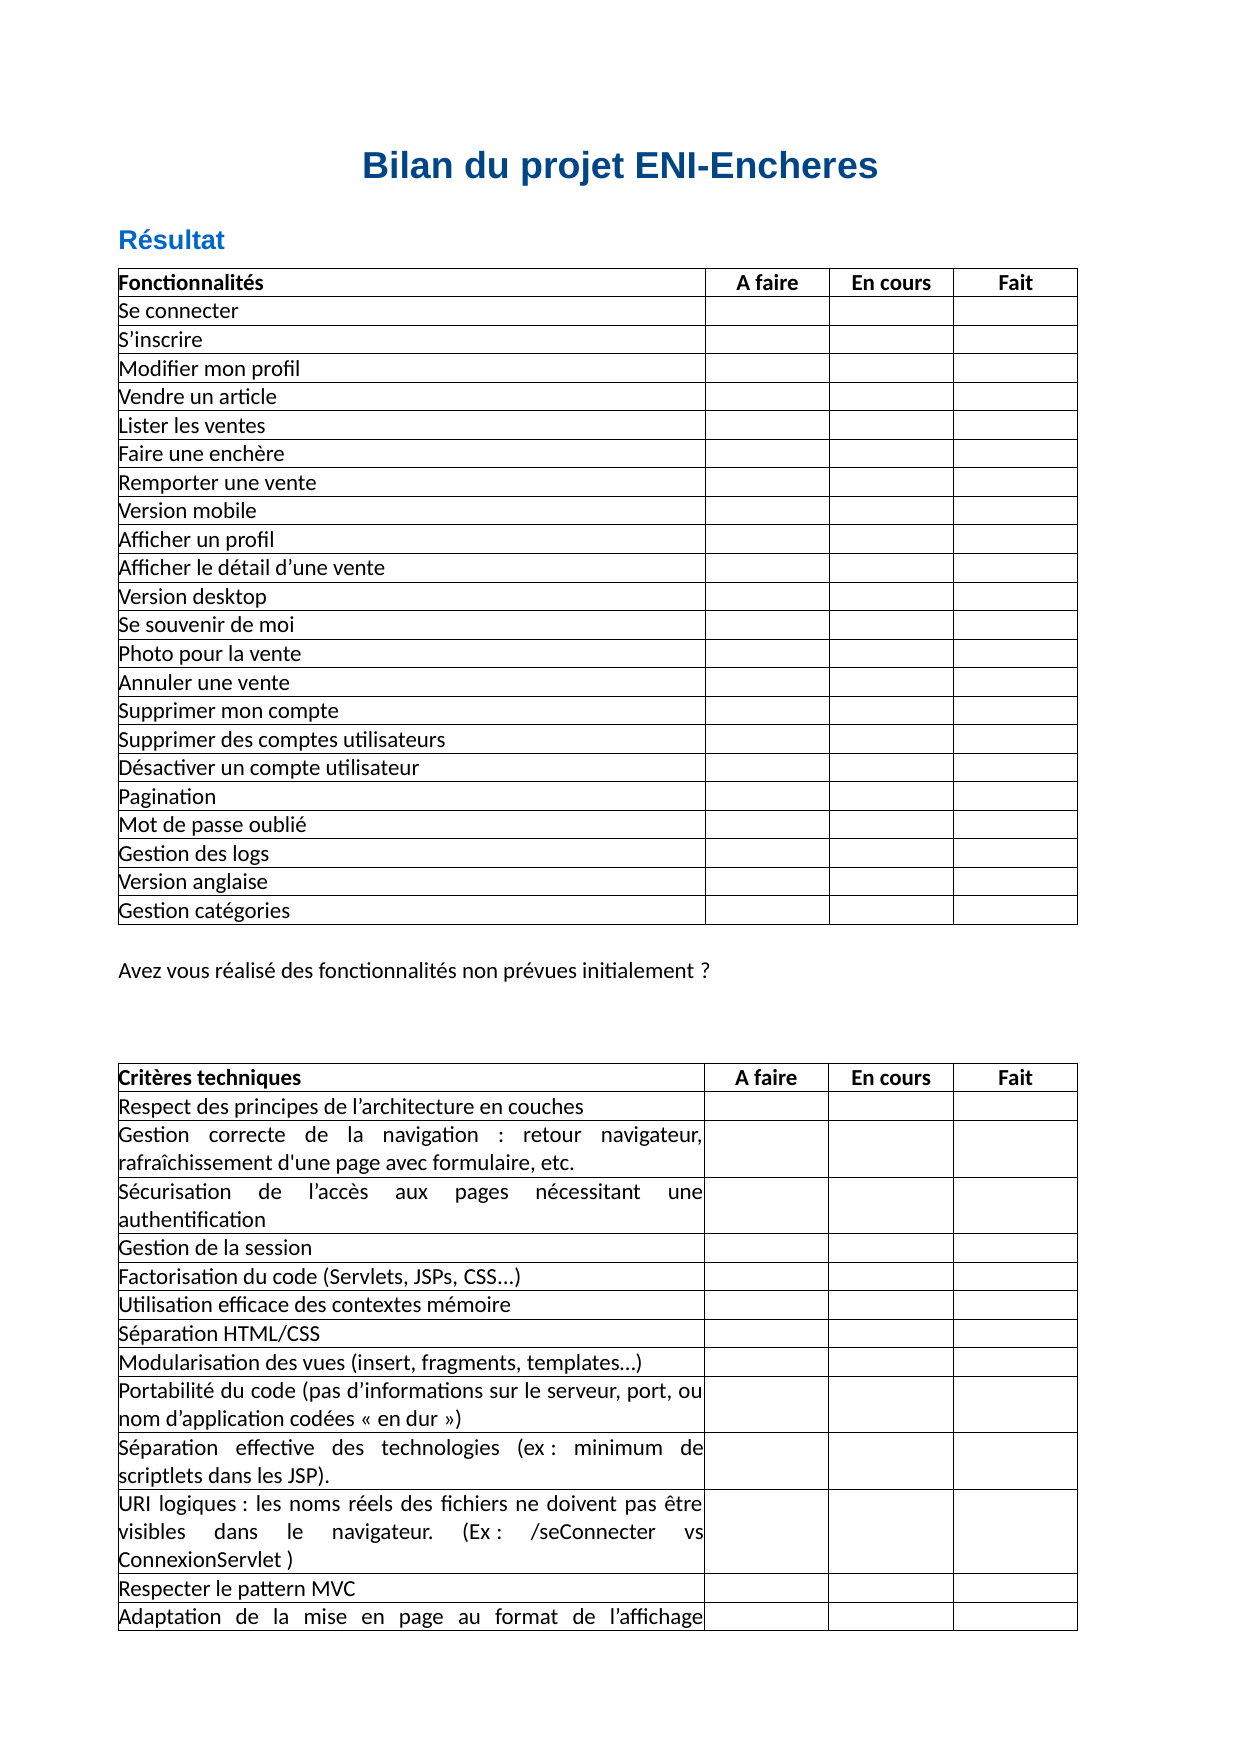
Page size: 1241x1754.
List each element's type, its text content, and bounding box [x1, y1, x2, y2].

table_cell Factorisation du code (Servlets, JSPs, CSS...) [119, 1263, 704, 1290]
table_cell Respecter le pattern MVC [119, 1574, 704, 1602]
table_cell [830, 811, 953, 838]
table_header Critères techniques [119, 1064, 704, 1091]
table_cell [706, 354, 829, 382]
table_cell Séparation HTML/CSS [119, 1320, 704, 1347]
table_cell [830, 725, 953, 753]
table_cell [706, 640, 829, 667]
table_cell [705, 1433, 828, 1489]
table_cell [829, 1291, 953, 1318]
table_cell [705, 1574, 828, 1602]
table_cell [954, 583, 1077, 610]
table_cell [954, 1263, 1077, 1290]
table_cell Version desktop [119, 583, 705, 610]
table_cell [705, 1377, 828, 1432]
table_cell Photo pour la vente [119, 640, 705, 667]
subtitle Résultat [118, 224, 1122, 255]
table_cell Adaptation de la mise en page au format de l’affichage [119, 1603, 704, 1630]
table_cell Séparation effective des technologies (ex : minimum de scriptlets dans les JSP). [119, 1433, 704, 1489]
table_cell [830, 668, 953, 696]
table_cell [954, 326, 1077, 353]
table_cell [830, 297, 953, 324]
table_cell [830, 754, 953, 781]
table_cell Afficher le détail d’une vente [119, 554, 705, 581]
table_cell [829, 1603, 953, 1630]
table_cell [830, 468, 953, 496]
table_cell [706, 440, 829, 467]
table_header A faire [705, 1064, 828, 1091]
table_cell [830, 411, 953, 439]
text Avez vous réalisé des fonctionnalités non prévues initialement ? [118, 924, 1122, 985]
table_cell [954, 411, 1077, 439]
table_cell Modifier mon profil [119, 354, 705, 382]
table_cell [830, 640, 953, 667]
table_cell [705, 1603, 828, 1630]
table_cell [954, 1234, 1077, 1261]
table_cell [706, 554, 829, 581]
table_cell [829, 1433, 953, 1489]
table_cell [954, 497, 1077, 524]
table_cell [954, 554, 1077, 581]
table_cell [954, 697, 1077, 724]
table_cell [829, 1234, 953, 1261]
table_cell [954, 297, 1077, 324]
table_cell Vendre un article [119, 383, 705, 410]
table_cell Gestion catégories [119, 896, 705, 924]
table_cell Se connecter [119, 297, 705, 324]
table_cell [954, 1490, 1077, 1573]
table_cell [706, 811, 829, 838]
table_cell [829, 1092, 953, 1120]
table_cell Lister les ventes [119, 411, 705, 439]
table_cell Pagination [119, 782, 705, 810]
table_cell [830, 554, 953, 581]
table_cell Désactiver un compte utilisateur [119, 754, 705, 781]
table_cell Supprimer mon compte [119, 697, 705, 724]
table_cell [954, 868, 1077, 895]
table_cell [954, 1121, 1077, 1176]
table_cell [705, 1263, 828, 1290]
table_cell Modularisation des vues (insert, fragments, templates…) [119, 1348, 704, 1376]
table_cell URI logiques : les noms réels des fichiers ne doivent pas être visibles dans le navigateur. (Ex : /seConnecter vs ConnexionServlet ) [119, 1490, 704, 1573]
table_cell Faire une enchère [119, 440, 705, 467]
table_cell Mot de passe oublié [119, 811, 705, 838]
table_cell Version anglaise [119, 868, 705, 895]
text Bilan du projet ENI-Encheres [118, 143, 1122, 186]
table_cell Portabilité du code (pas d’informations sur le serveur, port, ou nom d’application codées « en dur ») [119, 1377, 704, 1432]
table_cell [829, 1121, 953, 1176]
table_cell [954, 811, 1077, 838]
table_cell [705, 1320, 828, 1347]
table_cell [830, 697, 953, 724]
table_cell Remporter une vente [119, 468, 705, 496]
table_cell Supprimer des comptes utilisateurs [119, 725, 705, 753]
table_cell [830, 611, 953, 638]
table_cell [829, 1320, 953, 1347]
table_cell [706, 896, 829, 924]
table_cell [830, 868, 953, 895]
table_cell [706, 839, 829, 867]
table_cell [705, 1092, 828, 1120]
table_cell [829, 1348, 953, 1376]
table_cell [829, 1263, 953, 1290]
table_cell Gestion de la session [119, 1234, 704, 1261]
table_cell [954, 1433, 1077, 1489]
table_cell [706, 497, 829, 524]
table_cell Sécurisation de l’accès aux pages nécessitant une authentification [119, 1178, 704, 1233]
table_cell [830, 383, 953, 410]
table_cell [830, 782, 953, 810]
table_cell [954, 754, 1077, 781]
table_cell [830, 326, 953, 353]
table_cell [830, 440, 953, 467]
table_cell [705, 1291, 828, 1318]
table_cell [830, 896, 953, 924]
table_header En cours [829, 1064, 953, 1091]
table_cell [706, 668, 829, 696]
table_cell [829, 1178, 953, 1233]
table_header Fait [954, 269, 1077, 296]
table_cell Gestion des logs [119, 839, 705, 867]
table_cell [706, 754, 829, 781]
table_cell [954, 611, 1077, 638]
table_cell [706, 468, 829, 496]
table_cell [954, 896, 1077, 924]
table_cell Utilisation efficace des contextes mémoire [119, 1291, 704, 1318]
table_cell [954, 1178, 1077, 1233]
table_cell [954, 668, 1077, 696]
table_cell [954, 782, 1077, 810]
table_cell [705, 1234, 828, 1261]
table_cell [954, 383, 1077, 410]
table_cell [705, 1490, 828, 1573]
table_cell Se souvenir de moi [119, 611, 705, 638]
table_cell [954, 525, 1077, 553]
table_cell [954, 1574, 1077, 1602]
table_cell [829, 1490, 953, 1573]
table_header Fonctionnalités [119, 269, 705, 296]
table_cell [954, 468, 1077, 496]
table_cell [954, 1291, 1077, 1318]
table_cell [706, 611, 829, 638]
table_cell S’inscrire [119, 326, 705, 353]
table_cell [706, 868, 829, 895]
table_cell [829, 1377, 953, 1432]
table_cell Gestion correcte de la navigation : retour navigateur, rafraîchissement d'une page avec formulaire, etc. [119, 1121, 704, 1176]
table_cell [830, 583, 953, 610]
table_cell [706, 782, 829, 810]
table_cell [706, 411, 829, 439]
table_cell Afficher un profil [119, 525, 705, 553]
table_cell [830, 497, 953, 524]
table_cell [705, 1348, 828, 1376]
table_cell [706, 697, 829, 724]
table_cell [830, 354, 953, 382]
table_cell [830, 839, 953, 867]
table_cell [706, 383, 829, 410]
table_header En cours [830, 269, 953, 296]
table_cell [954, 640, 1077, 667]
table_cell [954, 839, 1077, 867]
table_cell [706, 297, 829, 324]
table_cell [706, 326, 829, 353]
table_header A faire [706, 269, 829, 296]
table_cell [706, 583, 829, 610]
table_cell [954, 1603, 1077, 1630]
table_cell [705, 1121, 828, 1176]
table_cell [706, 525, 829, 553]
table_cell [954, 354, 1077, 382]
table_cell [954, 725, 1077, 753]
table_cell [830, 525, 953, 553]
table_header Fait [954, 1064, 1077, 1091]
table_cell [954, 1348, 1077, 1376]
table_cell [954, 440, 1077, 467]
table_cell Annuler une vente [119, 668, 705, 696]
table_cell [954, 1377, 1077, 1432]
table_cell [706, 725, 829, 753]
table_cell Version mobile [119, 497, 705, 524]
table_cell [705, 1178, 828, 1233]
table_cell [829, 1574, 953, 1602]
table_cell [954, 1320, 1077, 1347]
table_cell [954, 1092, 1077, 1120]
table_cell Respect des principes de l’architecture en couches [119, 1092, 704, 1120]
